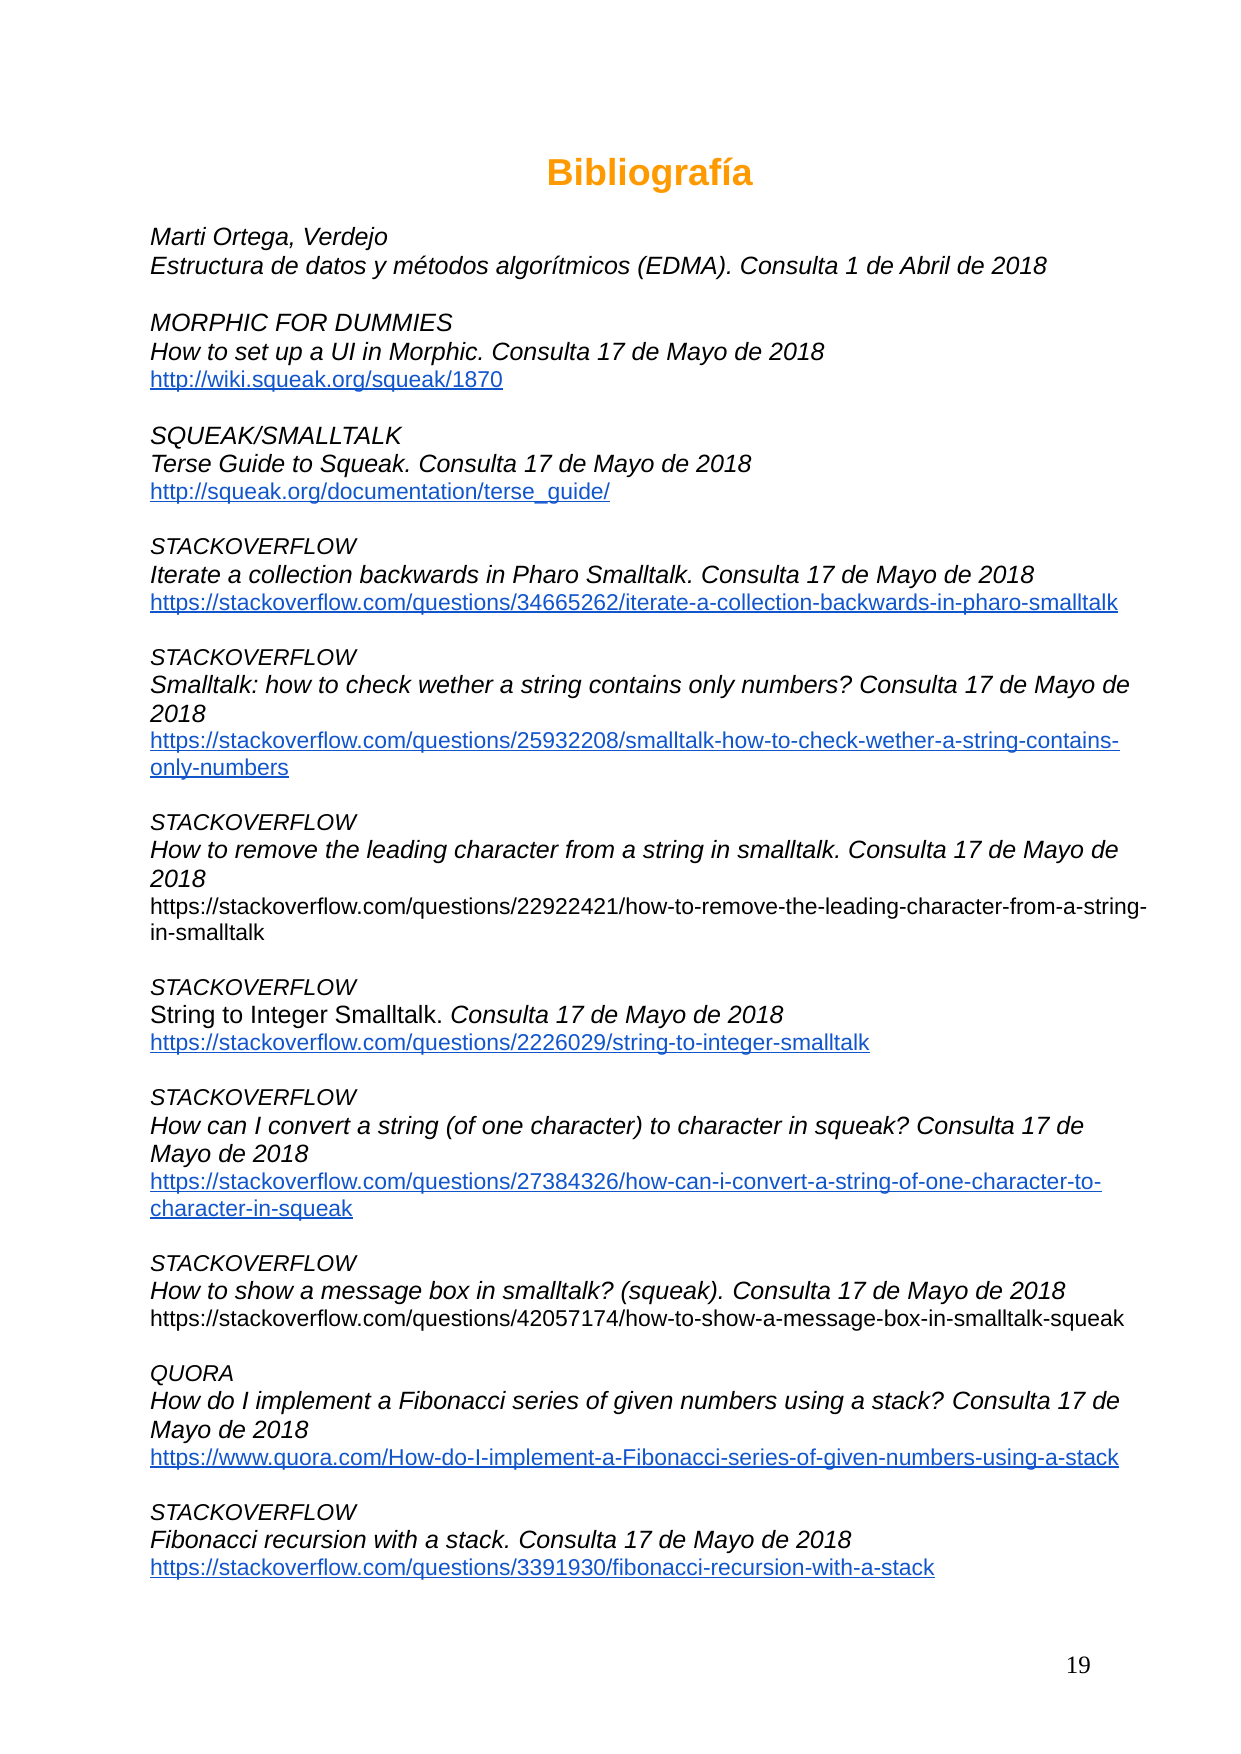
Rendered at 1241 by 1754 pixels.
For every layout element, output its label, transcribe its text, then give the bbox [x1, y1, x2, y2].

text How to remove the leading character from a string in smalltalk. Consulta 17 de Mayo de 2018 [150, 835, 1149, 893]
text http://wiki.squeak.org/squeak/1870 [150, 366, 1149, 392]
text https://stackoverflow.com/questions/34665262/iterate-a-collection-backwards-in-pharo-smalltalk [150, 588, 1149, 615]
text Iterate a collection backwards in Pharo Smalltalk. Consulta 17 de Mayo de 2018 [150, 560, 1149, 588]
text Fibonacci recursion with a stack. Consulta 17 de Mayo de 2018 [150, 1525, 1149, 1554]
text https://stackoverflow.com/questions/42057174/how-to-show-a-message-box-in-smalltalk-squeak [150, 1305, 1149, 1331]
text https://stackoverflow.com/questions/3391930/fibonacci-recursion-with-a-stack [150, 1554, 1149, 1580]
text Marti Ortega, Verdejo [150, 222, 1149, 251]
text MORPHIC FOR DUMMIES [150, 308, 1149, 337]
text https://stackoverflow.com/questions/22922421/how-to-remove-the-leading-character-from-a-string-in-smalltalk [150, 893, 1149, 945]
text Estructura de datos y métodos algorítmicos (EDMA). Consulta 1 de Abril de 2018 [150, 251, 1149, 279]
text Smalltalk: how to check wether a string contains only numbers? Consulta 17 de Mayo de 2018 [150, 670, 1149, 727]
text SQUEAK/SMALLTALK [150, 421, 1149, 449]
text STACKOVERFLOW [150, 1084, 1149, 1111]
text https://stackoverflow.com/questions/2226029/string-to-integer-smalltalk [150, 1029, 1149, 1056]
text Terse Guide to Squeak. Consulta 17 de Mayo de 2018 [150, 449, 1149, 478]
text STACKOVERFLOW [150, 809, 1149, 835]
text STACKOVERFLOW [150, 974, 1091, 1001]
text QUORA [150, 1360, 1149, 1386]
text STACKOVERFLOW [150, 533, 1149, 560]
text STACKOVERFLOW [150, 1499, 1149, 1525]
text String to Integer Smalltalk. Consulta 17 de Mayo de 2018 [150, 1001, 1091, 1029]
text Bibliografía [150, 150, 1149, 193]
text How to set up a UI in Morphic. Consulta 17 de Mayo de 2018 [150, 337, 1149, 366]
text STACKOVERFLOW [150, 1250, 1149, 1276]
text How to show a message box in smalltalk? (squeak). Consulta 17 de Mayo de 2018 [150, 1276, 1149, 1305]
text https://stackoverflow.com/questions/27384326/how-can-i-convert-a-string-of-one-character-to-character-in-squeak [150, 1168, 1149, 1221]
text How can I convert a string (of one character) to character in squeak? Consulta 17 de Mayo de 2018 [150, 1111, 1149, 1168]
text STACKOVERFLOW [150, 643, 1149, 670]
text http://squeak.org/documentation/terse_guide/ [150, 478, 1149, 504]
text https://www.quora.com/How-do-I-implement-a-Fibonacci-series-of-given-numbers-using-a-stack [150, 1444, 1149, 1470]
text How do I implement a Fibonacci series of given numbers using a stack? Consulta 17 de Mayo de 2018 [150, 1386, 1149, 1444]
text https://stackoverflow.com/questions/25932208/smalltalk-how-to-check-wether-a-string-contains-only-numbers [150, 727, 1149, 780]
